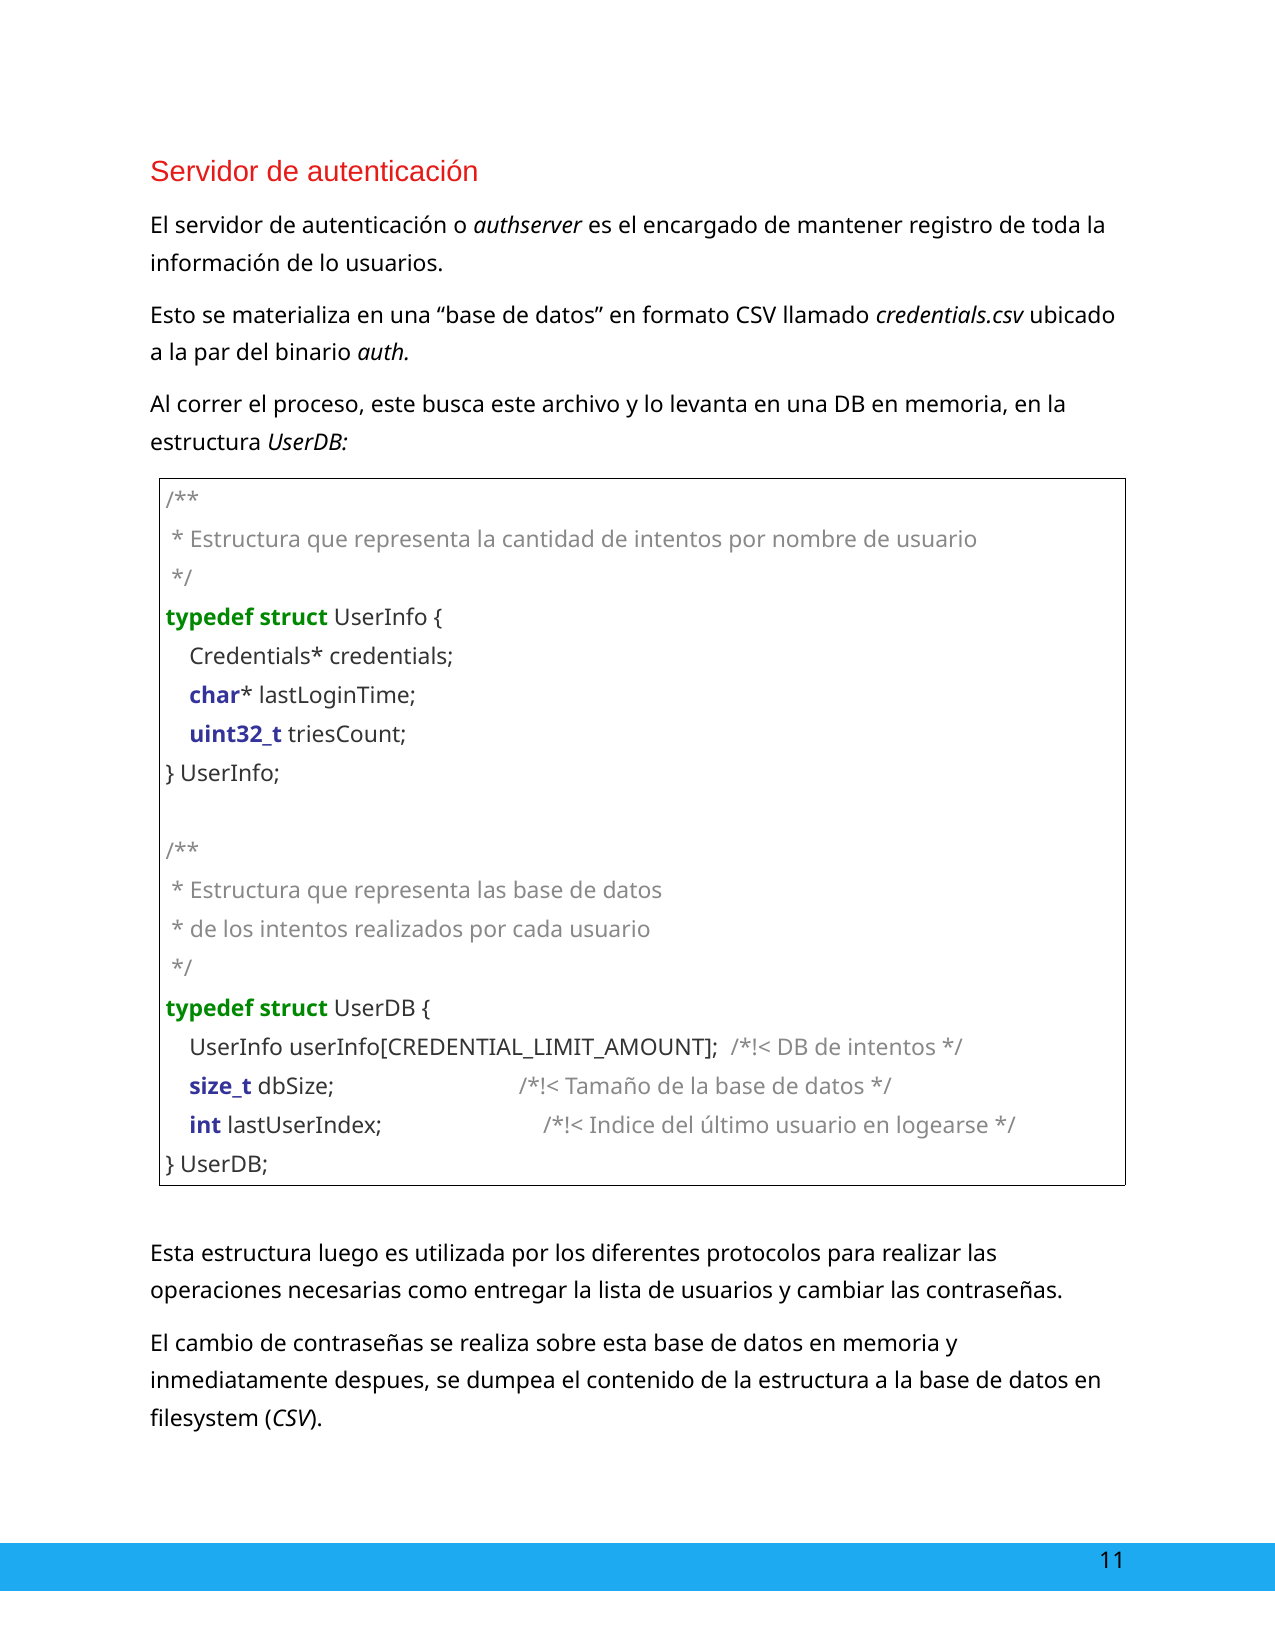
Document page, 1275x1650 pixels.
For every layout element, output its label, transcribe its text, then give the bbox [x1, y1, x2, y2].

text Esto se materializa en una “base de datos” en formato CSV llamado credentials.csv ubicado a la par del binario auth. [150, 299, 1125, 367]
text Al correr el proceso, este busca este archivo y lo levanta en una DB en memoria, en la estructura UserDB: [150, 388, 1125, 457]
text Esta estructura luego es utilizada por los diferentes protocolos para realizar las operaciones necesarias como entregar la lista de usuarios y cambiar las contraseñas. [150, 1237, 1125, 1306]
text El cambio de contraseñas se realiza sobre esta base de datos en memoria y inmediatamente despues, se dumpea el contenido de la estructura a la base de datos en filesystem (CSV). [150, 1326, 1125, 1433]
text Servidor de autenticación [150, 154, 1125, 188]
picture [0, 1543, 1275, 1591]
text El servidor de autenticación o authserver es el encargado de mantener registro de toda la información de lo usuarios. [150, 209, 1125, 278]
table_header /** * Estructura que representa la cantidad de intentos por nombre de usuario */ typedef struct UserInfo { Credentials* credentials; char* lastLoginTime; uint32_t triesCount; } UserInfo; /** * Estructura que representa las base de datos * de los intentos realizados por cada usuario */ typedef struct UserDB { UserInfo userInfo[CREDENTIAL_LIMIT_AMOUNT]; /*!< DB de intentos */ size_t dbSize; /*!< Tamaño de la base de datos */ int lastUserIndex; /*!< Indice del último usuario en logearse */ } UserDB; [160, 479, 1125, 1185]
